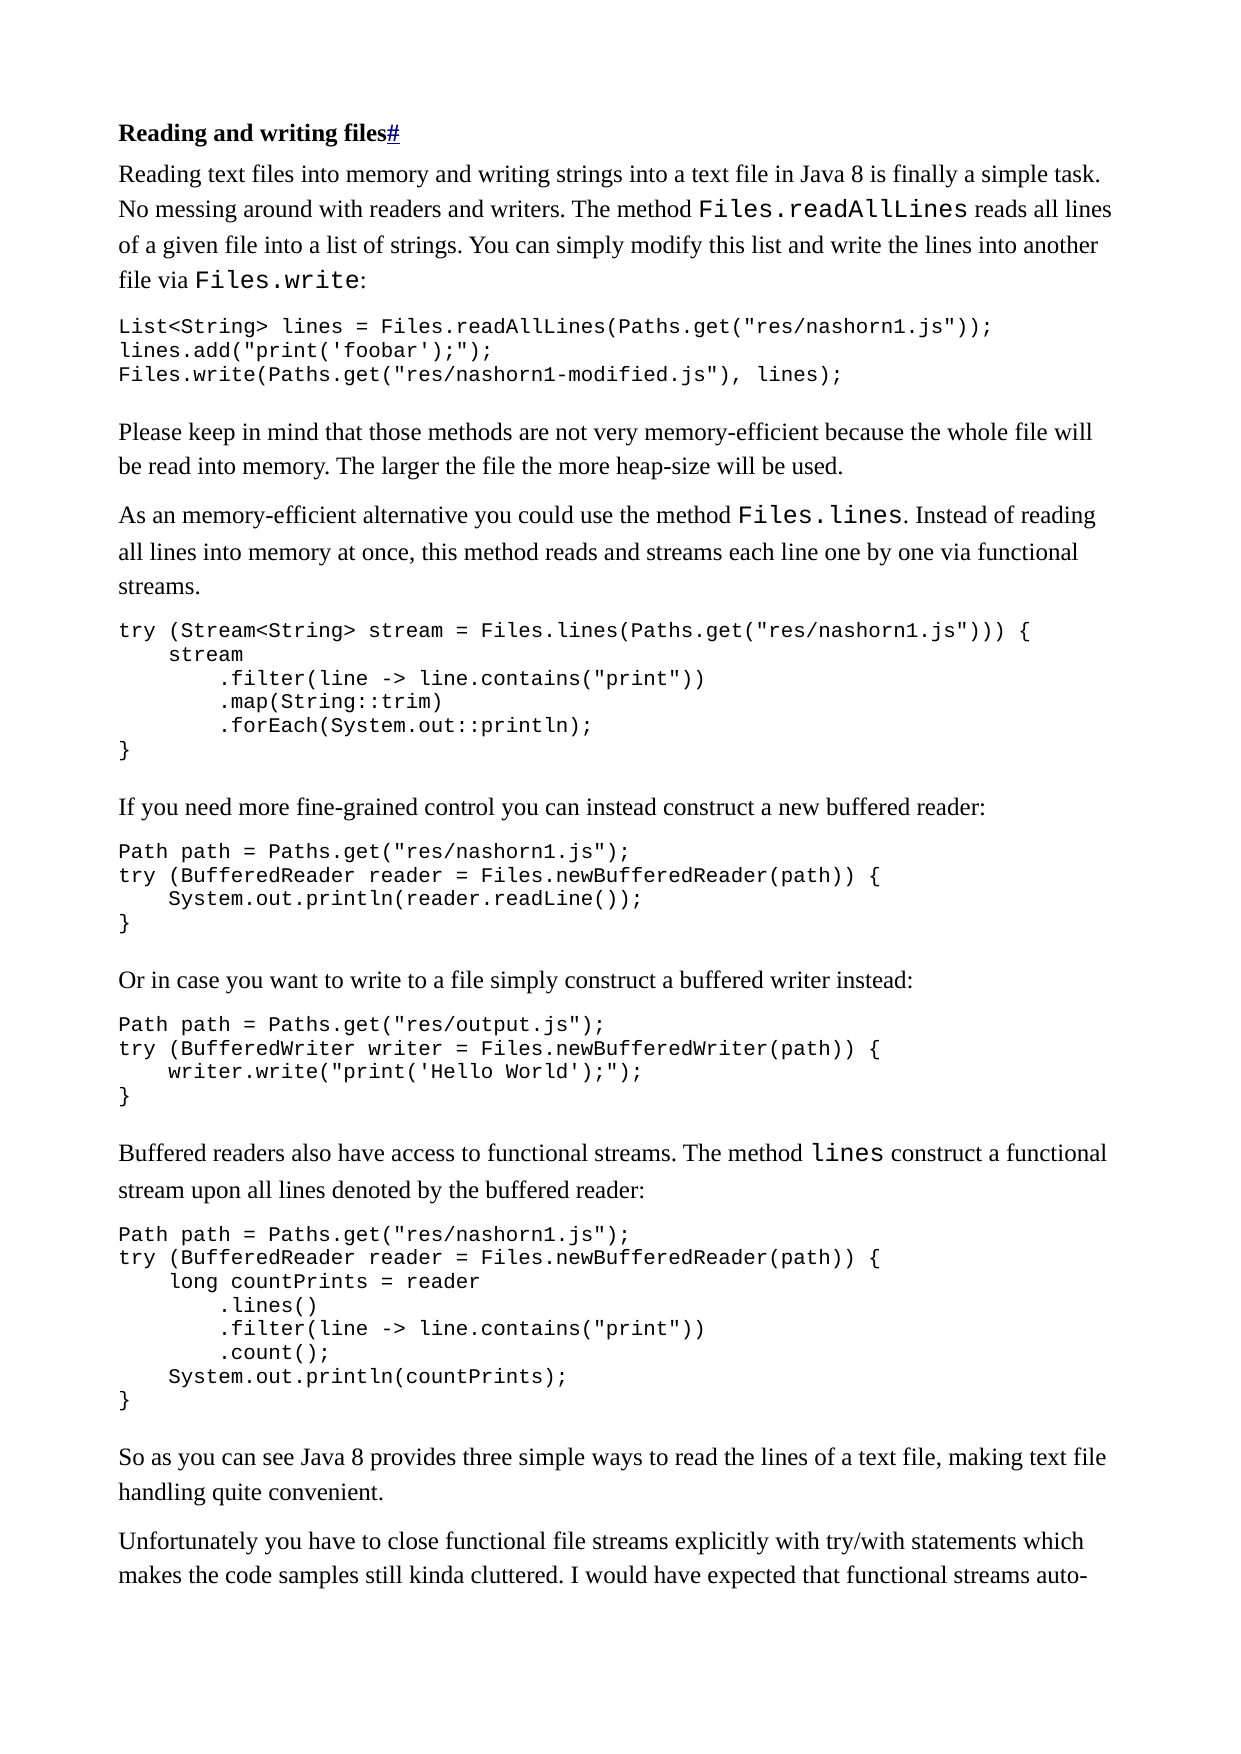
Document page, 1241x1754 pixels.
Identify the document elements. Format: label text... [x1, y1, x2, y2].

text System.out.println(reader.readLine()); [118, 888, 1122, 912]
text As an memory-efficient alternative you could use the method Files.lines. Instead of reading all lines into memory at once, this method reads and streams each line one by one via functional streams. [118, 500, 1122, 600]
text } [118, 739, 1122, 762]
text Path path = Paths.get("res/nashorn1.js"); [118, 1224, 1122, 1247]
subtitle Reading and writing files# [118, 118, 1122, 147]
text So as you can see Java 8 provides three simple ways to read the lines of a text file, making text file handling quite convenient. [118, 1442, 1122, 1506]
text .lines() [118, 1295, 1122, 1318]
text Please keep in mind that those methods are not very memory-efficient because the whole file will be read into memory. The larger the file the more heap-size will be used. [118, 417, 1122, 480]
text stream [118, 644, 1122, 668]
text try (BufferedWriter writer = Files.newBufferedWriter(path)) { [118, 1038, 1122, 1061]
text .filter(line -> line.contains("print")) [118, 668, 1122, 691]
text .filter(line -> line.contains("print")) [118, 1318, 1122, 1342]
text writer.write("print('Hello World');"); [118, 1061, 1122, 1085]
text Buffered readers also have access to functional streams. The method lines construct a functional stream upon all lines denoted by the buffered reader: [118, 1138, 1122, 1203]
text .map(String::trim) [118, 691, 1122, 715]
text long countPrints = reader [118, 1271, 1122, 1295]
text .forEach(System.out::println); [118, 715, 1122, 739]
text Path path = Paths.get("res/output.js"); [118, 1014, 1122, 1038]
text Path path = Paths.get("res/nashorn1.js"); [118, 841, 1122, 864]
text If you need more fine-grained control you can instead construct a new buffered reader: [118, 792, 1122, 821]
text Files.write(Paths.get("res/nashorn1-modified.js"), lines); [118, 364, 1122, 387]
text lines.add("print('foobar');"); [118, 340, 1122, 364]
text } [118, 1389, 1122, 1413]
text Unfortunately you have to close functional file streams explicitly with try/with statements which makes the code samples still kinda cluttered. I would have expected that functional streams auto- [118, 1526, 1122, 1589]
text try (BufferedReader reader = Files.newBufferedReader(path)) { [118, 864, 1122, 888]
text } [118, 1085, 1122, 1109]
text } [118, 912, 1122, 936]
text try (BufferedReader reader = Files.newBufferedReader(path)) { [118, 1247, 1122, 1271]
text .count(); [118, 1342, 1122, 1366]
text try (Stream<String> stream = Files.lines(Paths.get("res/nashorn1.js"))) { [118, 621, 1122, 644]
text Or in case you want to write to a file simply construct a buffered writer instead: [118, 965, 1122, 994]
text List<String> lines = Files.readAllLines(Paths.get("res/nashorn1.js")); [118, 316, 1122, 340]
text Reading text files into memory and writing strings into a text file in Java 8 is finally a simple task. No messing around with readers and writers. The method Files.readAllLines reads all lines of a given file into a list of strings. You can simply modify this list and write the lines into another file via Files.write: [118, 159, 1122, 296]
text System.out.println(countPrints); [118, 1366, 1122, 1389]
